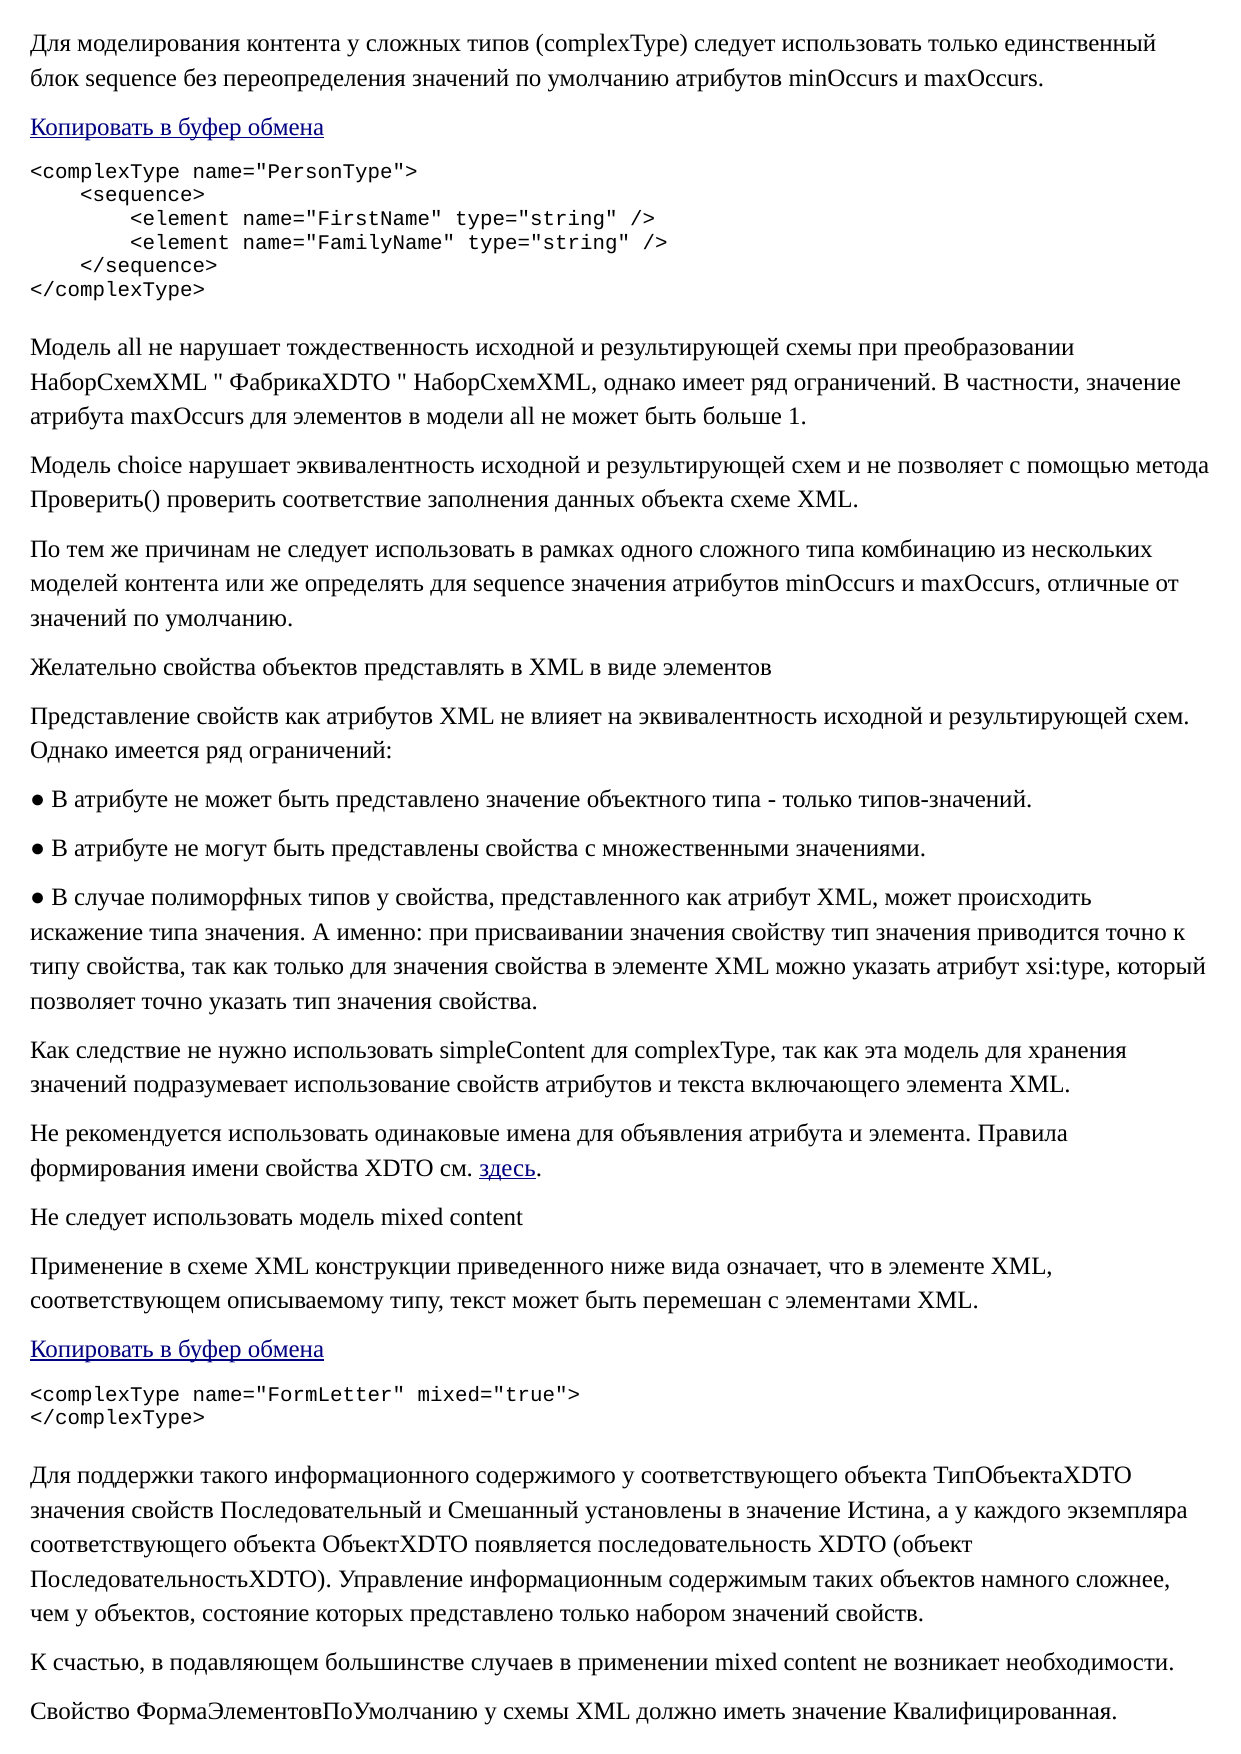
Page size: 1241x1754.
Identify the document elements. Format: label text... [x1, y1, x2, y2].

text ● В атрибуте не могут быть представлены свойства с множественными значениями. [30, 833, 1211, 862]
text Модель all не нарушает тождественность исходной и результирующей схемы при преобразовании НаборСхемXML " ФабрикаXDTO " НаборСхемXML, однако имеет ряд ограничений. В частности, значение атрибута maxOccurs для элементов в модели all не может быть больше 1. [30, 332, 1211, 430]
text ● В атрибуте не может быть представлено значение объектного типа ‑ только типов-значений. [30, 784, 1211, 813]
text По тем же причинам не следует использовать в рамках одного сложного типа комбинацию из нескольких моделей контента или же определять для sequence значения атрибутов minOccurs и maxOccurs, отличные от значений по умолчанию. [30, 534, 1211, 631]
text Представление свойств как атрибутов XML не влияет на эквивалентность исходной и результирующей схем. Однако имеется ряд ограничений: [30, 701, 1211, 764]
text Модель choice нарушает эквивалентность исходной и результирующей схем и не позволяет с помощью метода Проверить() проверить соответствие заполнения данных объекта схеме XML. [30, 450, 1211, 513]
text </sequence> [30, 255, 1211, 279]
text </complexType> [30, 279, 1211, 303]
text Не рекомендуется использовать одинаковые имена для объявления атрибута и элемента. Правила формирования имени свойства XDTO см. здесь. [30, 1118, 1211, 1182]
text Желательно свойства объектов представлять в XML в виде элементов [30, 652, 1211, 680]
text <element name="FirstName" type="string" /> [30, 208, 1211, 232]
text К счастью, в подавляющем большинстве случаев в применении mixed content не возникает необходимости. [30, 1647, 1211, 1676]
text Для поддержки такого информационного содержимого у соответствующего объекта ТипОбъектаXDTO значения свойств Последовательный и Смешанный установлены в значение Истина, а у каждого экземпляра соответствующего объекта ОбъектXDTO появляется последовательность XDTO (объект ПоследовательностьXDTO). Управление информационным содержимым таких объектов намного сложнее, чем у объектов, состояние которых представлено только набором значений свойств. [30, 1460, 1211, 1627]
text Для моделирования контента у сложных типов (complexType) следует использовать только единственный блок sequence без переопределения значений по умолчанию атрибутов minOccurs и maxOccurs. [30, 28, 1211, 91]
text Копировать в буфер обмена [30, 1334, 1211, 1363]
text <complexType name="PersonType"> [30, 161, 1211, 184]
text Применение в схеме XML конструкции приведенного ниже вида означает, что в элементе XML, соответствующем описываемому типу, текст может быть перемешан с элементами XML. [30, 1251, 1211, 1314]
text Не следует использовать модель mixed content [30, 1202, 1211, 1231]
text ● В случае полиморфных типов у свойства, представленного как атрибут XML, может происходить искажение типа значения. А именно: при присваивании значения свойству тип значения приводится точно к типу свойства, так как только для значения свойства в элементе XML можно указать атрибут xsi:type, который позволяет точно указать тип значения свойства. [30, 882, 1211, 1014]
text <sequence> [30, 184, 1211, 208]
text <complexType name="FormLetter" mixed="true"> [30, 1384, 1211, 1407]
text Копировать в буфер обмена [30, 112, 1211, 140]
text <element name="FamilyName" type="string" /> [30, 232, 1211, 255]
text </complexType> [30, 1407, 1211, 1431]
text Как следствие не нужно использовать simpleContent для complexType, так как эта модель для хранения значений подразумевает использование свойств атрибутов и текста включающего элемента XML. [30, 1035, 1211, 1098]
text Свойство ФормаЭлементовПоУмолчанию у схемы XML должно иметь значение Квалифицированная. [30, 1696, 1211, 1725]
